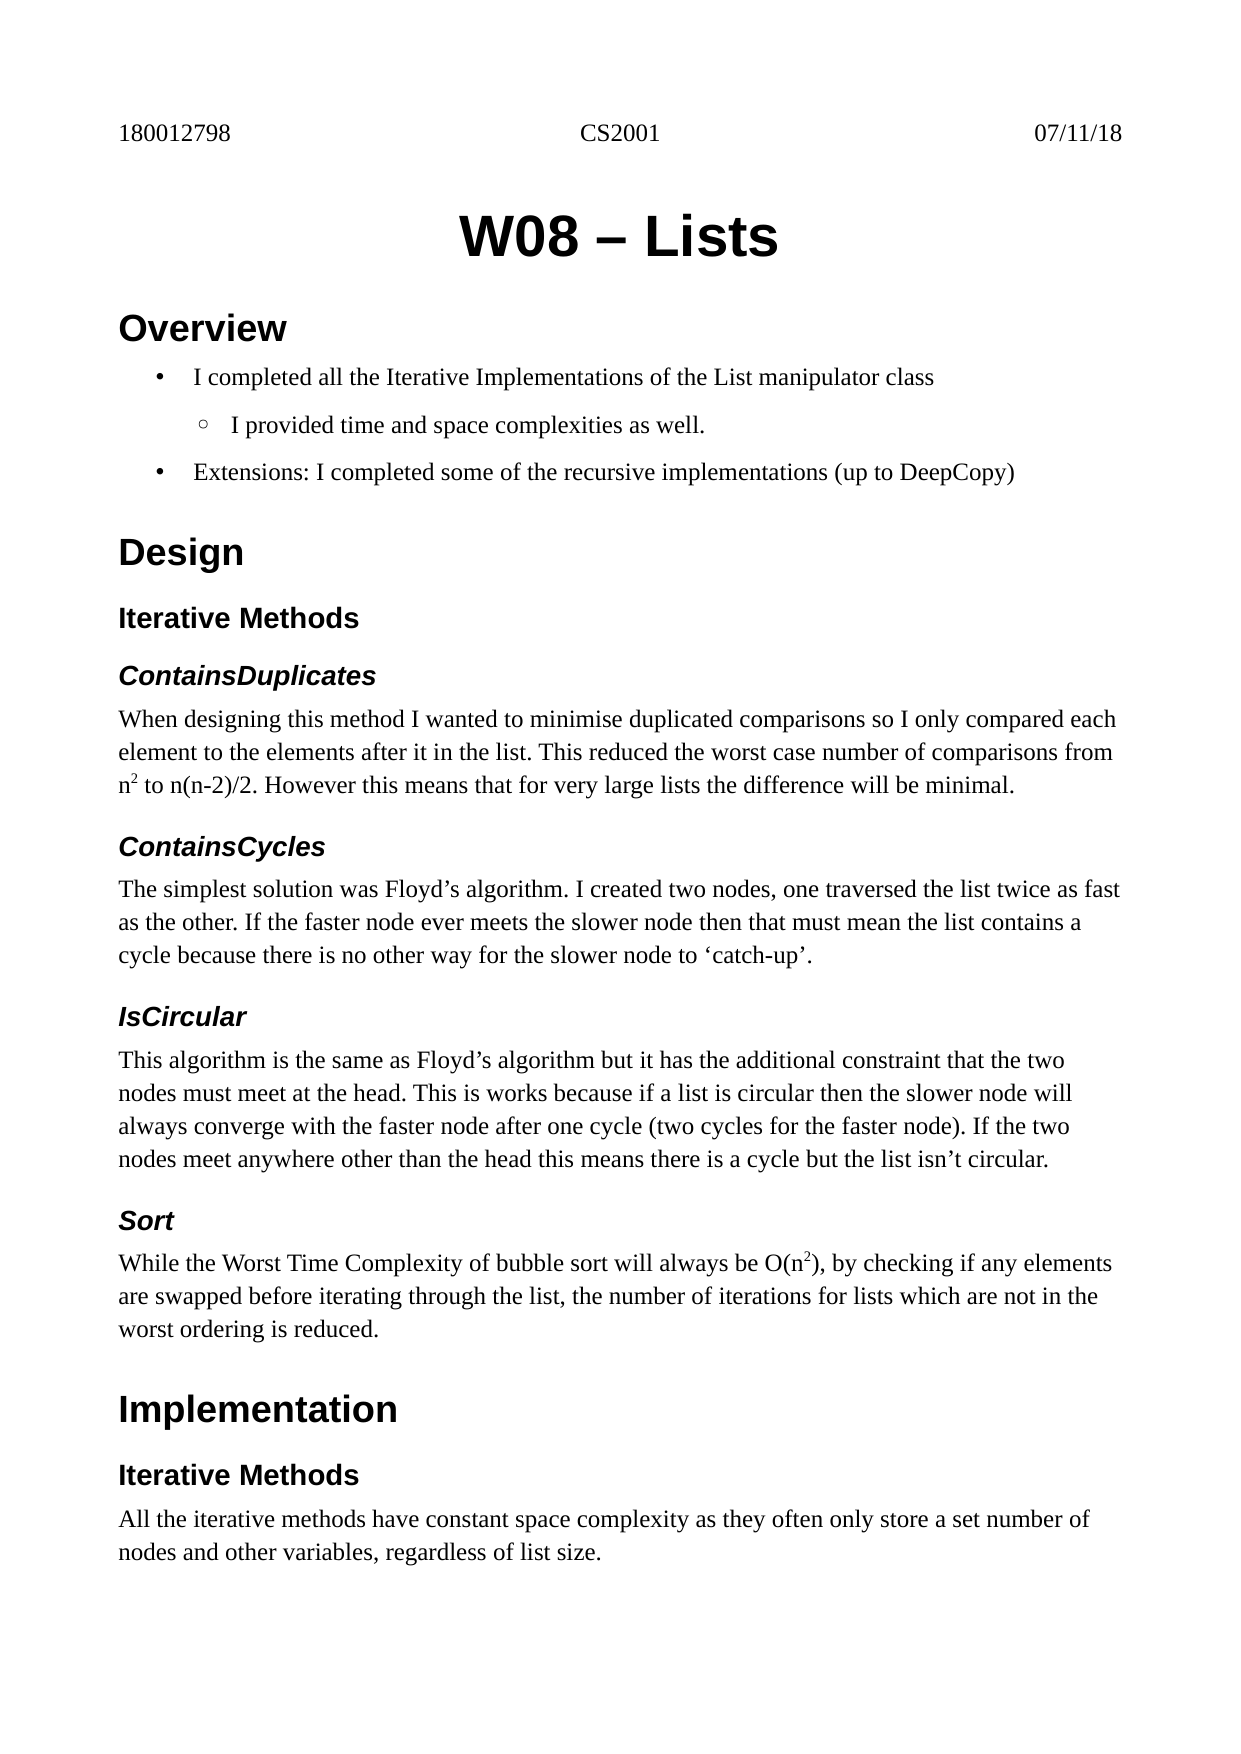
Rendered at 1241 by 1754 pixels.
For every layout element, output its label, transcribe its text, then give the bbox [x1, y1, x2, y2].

subtitle ContainsDuplicates [118, 659, 1122, 691]
title W08 – Lists [118, 201, 1122, 268]
list I provided time and space complexities as well. [193, 410, 1122, 438]
text All the iterative methods have constant space complexity as they often only store a set number of nodes and other variables, regardless of list size. [118, 1504, 1122, 1566]
text While the Worst Time Complexity of bubble sort will always be O(n2), by checking if any elements are swapped before iterating through the list, the number of iterations for lists which are not in the worst ordering is reduced. [118, 1248, 1122, 1343]
subtitle Design [118, 530, 1122, 573]
subtitle Iterative Methods [118, 1458, 1122, 1491]
subtitle IsCircular [118, 1000, 1122, 1032]
subtitle Iterative Methods [118, 601, 1122, 634]
list Extensions: I completed some of the recursive implementations (up to DeepCopy) [156, 457, 1122, 486]
subtitle Overview [118, 306, 1122, 349]
text When designing this method I wanted to minimise duplicated comparisons so I only compared each element to the elements after it in the list. This reduced the worst case number of comparisons from n2 to n(n-2)/2. However this means that for very large lists the difference will be minimal. [118, 704, 1122, 798]
subtitle Sort [118, 1204, 1122, 1236]
list I completed all the Iterative Implementations of the List manipulator class [156, 362, 1122, 391]
subtitle Implementation [118, 1387, 1122, 1431]
text The simplest solution was Floyd’s algorithm. I created two nodes, one traversed the list twice as fast as the other. If the faster node ever meets the slower node then that must mean the list contains a cycle because there is no other way for the slower node to ‘catch-up’. [118, 874, 1122, 969]
text This algorithm is the same as Floyd’s algorithm but it has the additional constraint that the two nodes must meet at the head. This is works because if a list is circular then the slower node will always converge with the faster node after one cycle (two cycles for the faster node). If the two nodes meet anywhere other than the head this means there is a cycle but the list isn’t circular. [118, 1045, 1122, 1173]
subtitle ContainsCycles [118, 830, 1122, 862]
